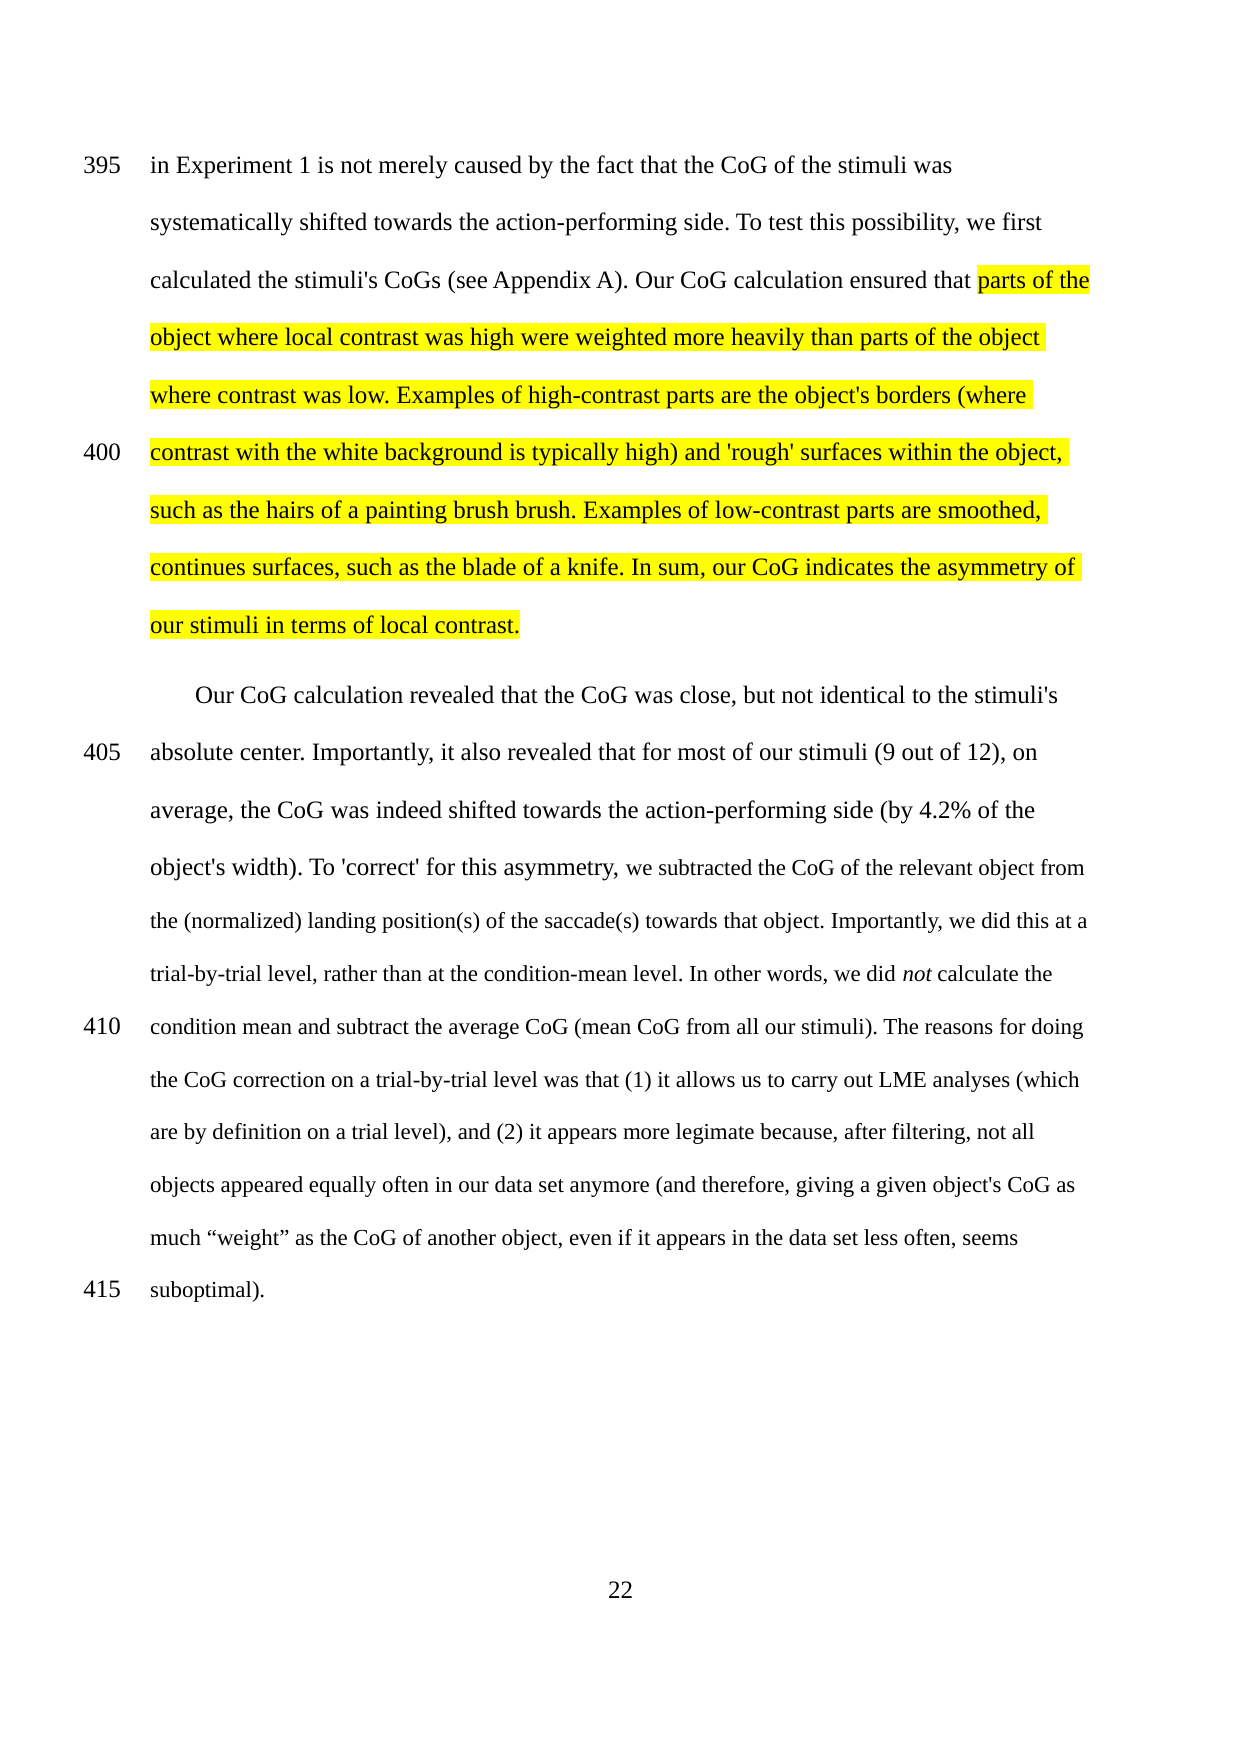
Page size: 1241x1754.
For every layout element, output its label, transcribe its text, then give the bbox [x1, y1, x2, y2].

text in Experiment 1 is not merely caused by the fact that the CoG of the stimuli was systematically shifted towards the action-performing side. To test this possibility, we first calculated the stimuli's CoGs (see Appendix A). Our CoG calculation ensured that parts of the object where local contrast was high were weighted more heavily than parts of the object where contrast was low. Examples of high-contrast parts are the object's borders (where contrast with the white background is typically high) and 'rough' surfaces within the object, such as the hairs of a painting brush brush. Examples of low-contrast parts are smoothed, continues surfaces, such as the blade of a knife. In sum, our CoG indicates the asymmetry of our stimuli in terms of local contrast. [150, 150, 1091, 639]
text Our CoG calculation revealed that the CoG was close, but not identical to the stimuli's absolute center. Importantly, it also revealed that for most of our stimuli (9 out of 12), on average, the CoG was indeed shifted towards the action-performing side (by 4.2% of the object's width). To 'correct' for this asymmetry, we subtracted the CoG of the relevant object from the (normalized) landing position(s) of the saccade(s) towards that object. Importantly, we did this at a trial-by-trial level, rather than at the condition-mean level. In other words, we did not calculate the condition mean and subtract the average CoG (mean CoG from all our stimuli). The reasons for doing the CoG correction on a trial-by-trial level was that (1) it allows us to carry out LME analyses (which are by definition on a trial level), and (2) it appears more legimate because, after filtering, not all objects appeared equally often in our data set anymore (and therefore, giving a given object's CoG as much “weight” as the CoG of another object, even if it appears in the data set less often, seems suboptimal). [150, 680, 1091, 1303]
